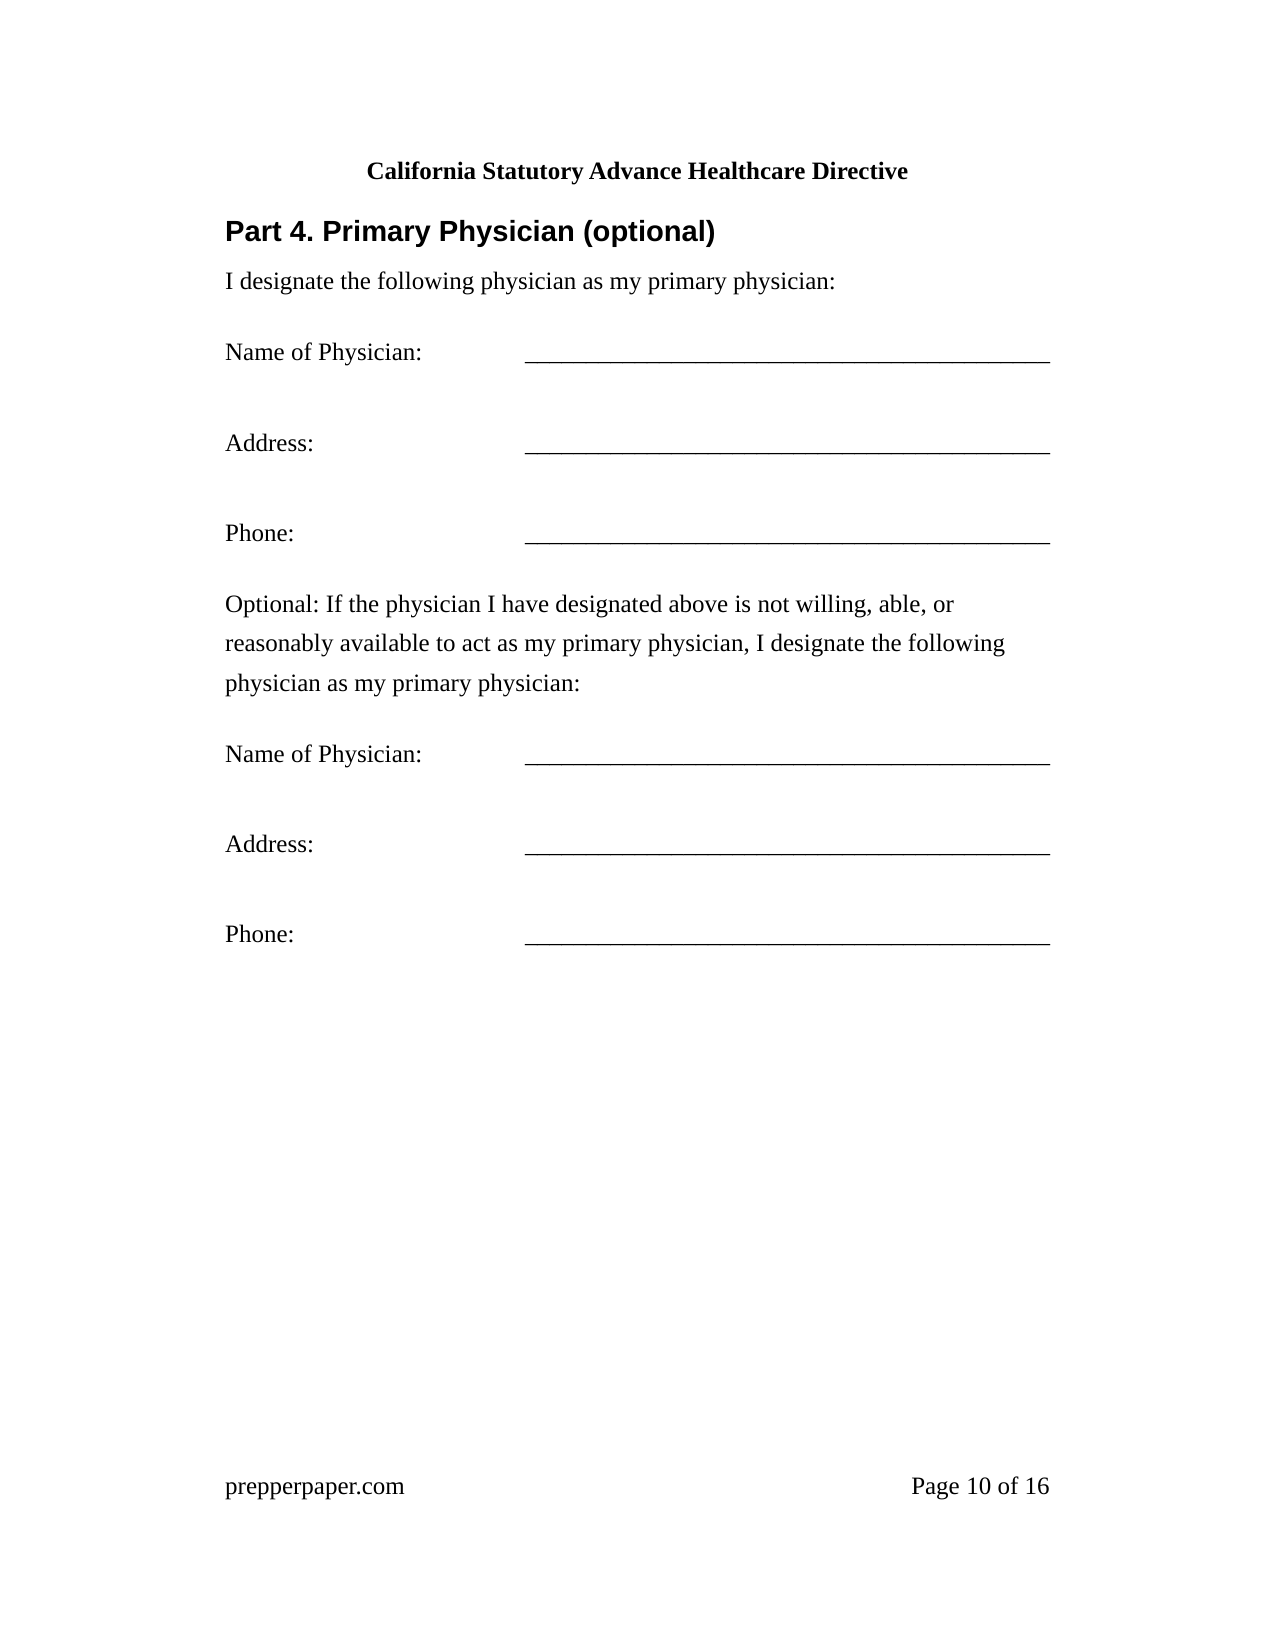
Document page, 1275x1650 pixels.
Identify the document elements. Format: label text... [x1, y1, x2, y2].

text I designate the following physician as my primary physician: [225, 266, 1050, 295]
text Phone: [225, 919, 1050, 948]
text Optional: If the physician I have designated above is not willing, able, or reasonably available to act as my primary physician, I designate the following physician as my primary physician: [225, 589, 1050, 696]
text Address: [225, 428, 1050, 456]
text Name of Physician: [225, 337, 1050, 366]
text Name of Physician: [225, 739, 1050, 767]
text Phone: [225, 518, 1050, 547]
subtitle Part 4. Primary Physician (optional) [225, 214, 1050, 248]
text Address: [225, 829, 1050, 858]
